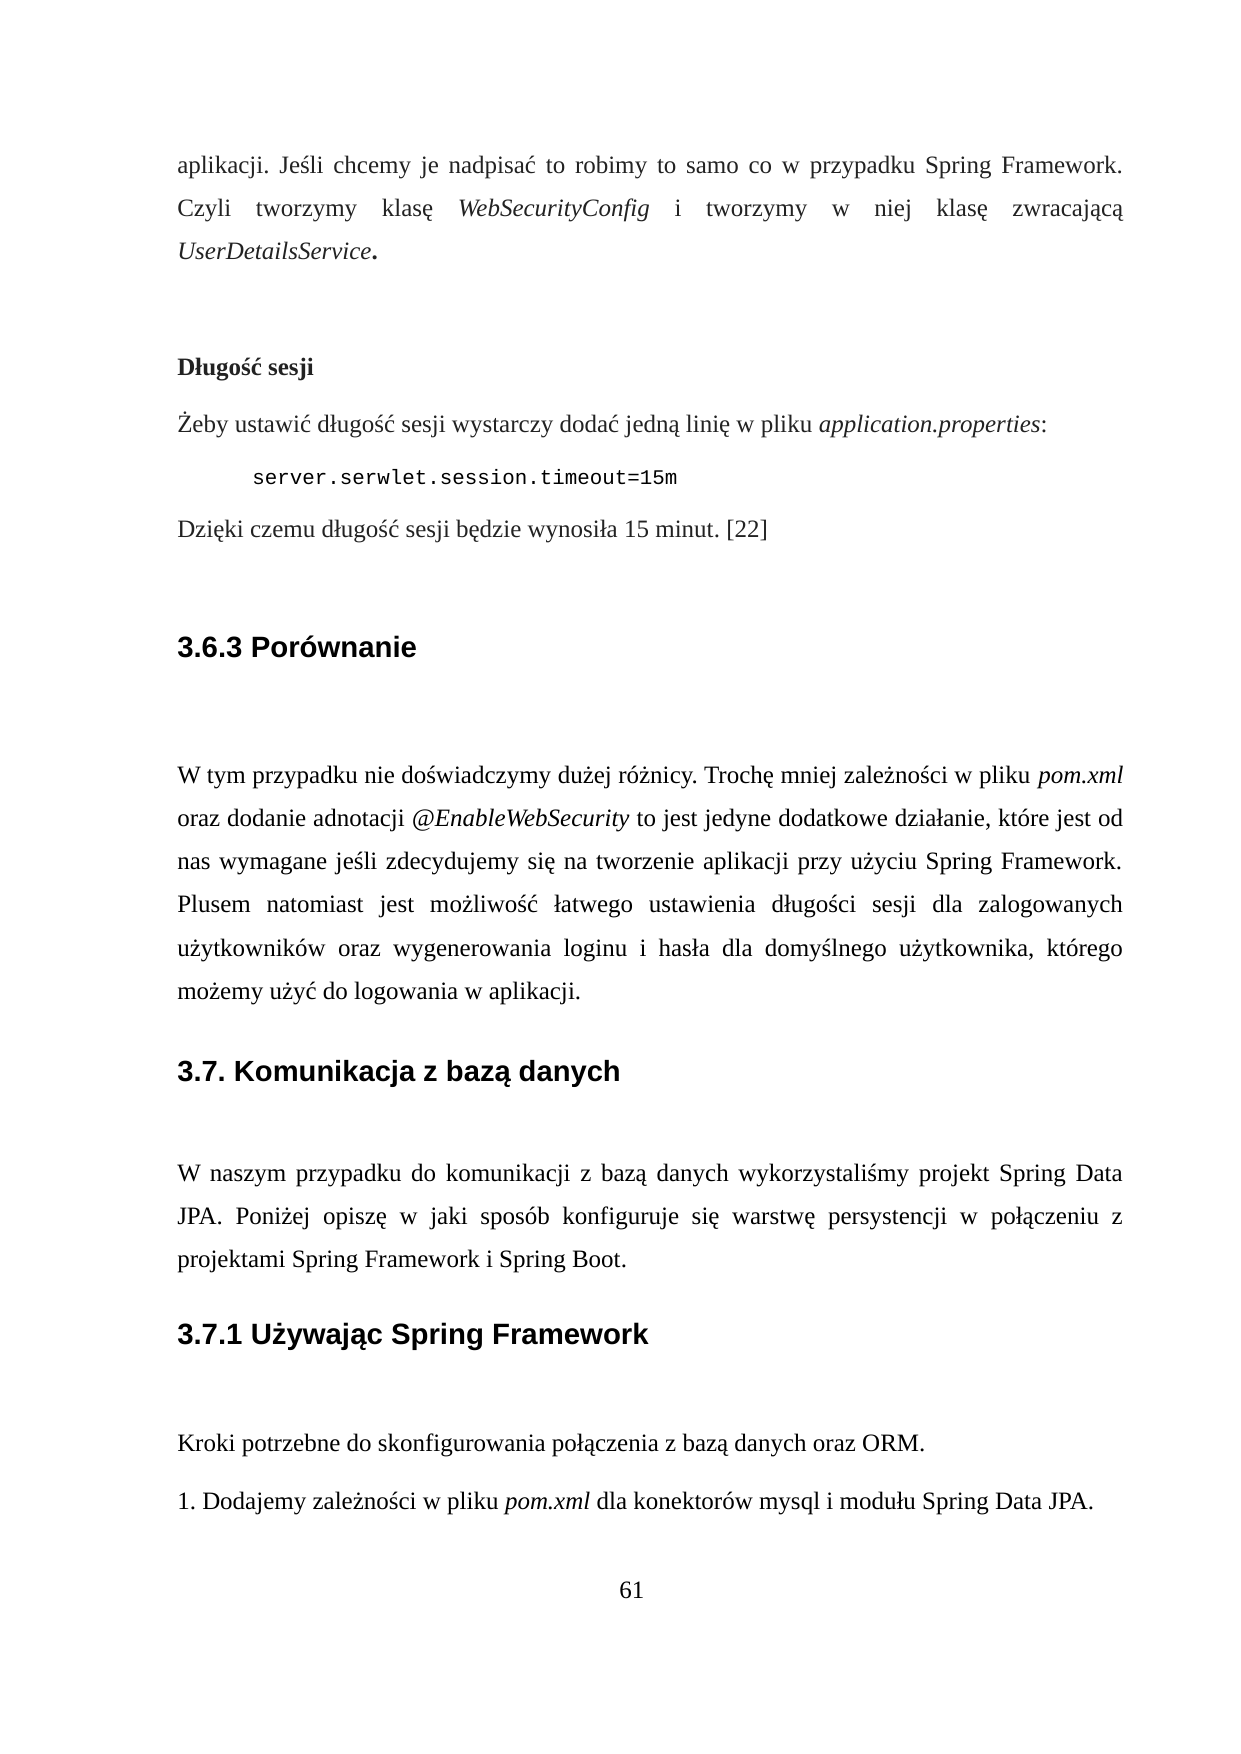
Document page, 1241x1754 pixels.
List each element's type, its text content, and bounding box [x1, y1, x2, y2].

subtitle 3.7.1 Używając Spring Framework [177, 1317, 1123, 1350]
text aplikacji. Jeśli chcemy je nadpisać to robimy to samo co w przypadku Spring Framework. Czyli tworzymy klasę WebSecurityConfig i tworzymy w niej klasę zwracającą UserDetailsService. [177, 150, 1123, 265]
text Długość sesji [177, 352, 1123, 380]
text server.serwlet.session.timeout=15m [252, 467, 1123, 491]
text 3.6.3 Porównanie [177, 630, 1123, 663]
text Kroki potrzebne do skonfigurowania połączenia z bazą danych oraz ORM. [177, 1428, 1123, 1457]
text W tym przypadku nie doświadczymy dużej różnicy. Trochę mniej zależności w pliku pom.xml oraz dodanie adnotacji @EnableWebSecurity to jest jedyne dodatkowe działanie, które jest od nas wymagane jeśli zdecydujemy się na tworzenie aplikacji przy użyciu Spring Framework. Plusem natomiast jest możliwość łatwego ustawienia długości sesji dla zalogowanych użytkowników oraz wygenerowania loginu i hasła dla domyślnego użytkownika, którego możemy użyć do logowania w aplikacji. [177, 760, 1123, 1004]
text Dzięki czemu długość sesji będzie wynosiła 15 minut. [22] [177, 514, 1123, 543]
text W naszym przypadku do komunikacji z bazą danych wykorzystaliśmy projekt Spring Data JPA. Poniżej opiszę w jaki sposób konfiguruje się warstwę persystencji w połączeniu z projektami Spring Framework i Spring Boot. [177, 1158, 1123, 1273]
text 1. Dodajemy zależności w pliku pom.xml dla konektorów mysql i modułu Spring Data JPA. [177, 1486, 1123, 1514]
text Żeby ustawić długość sesji wystarczy dodać jedną linię w pliku application.properties: [177, 409, 1123, 438]
subtitle 3.7. Komunikacja z bazą danych [177, 1054, 1123, 1088]
